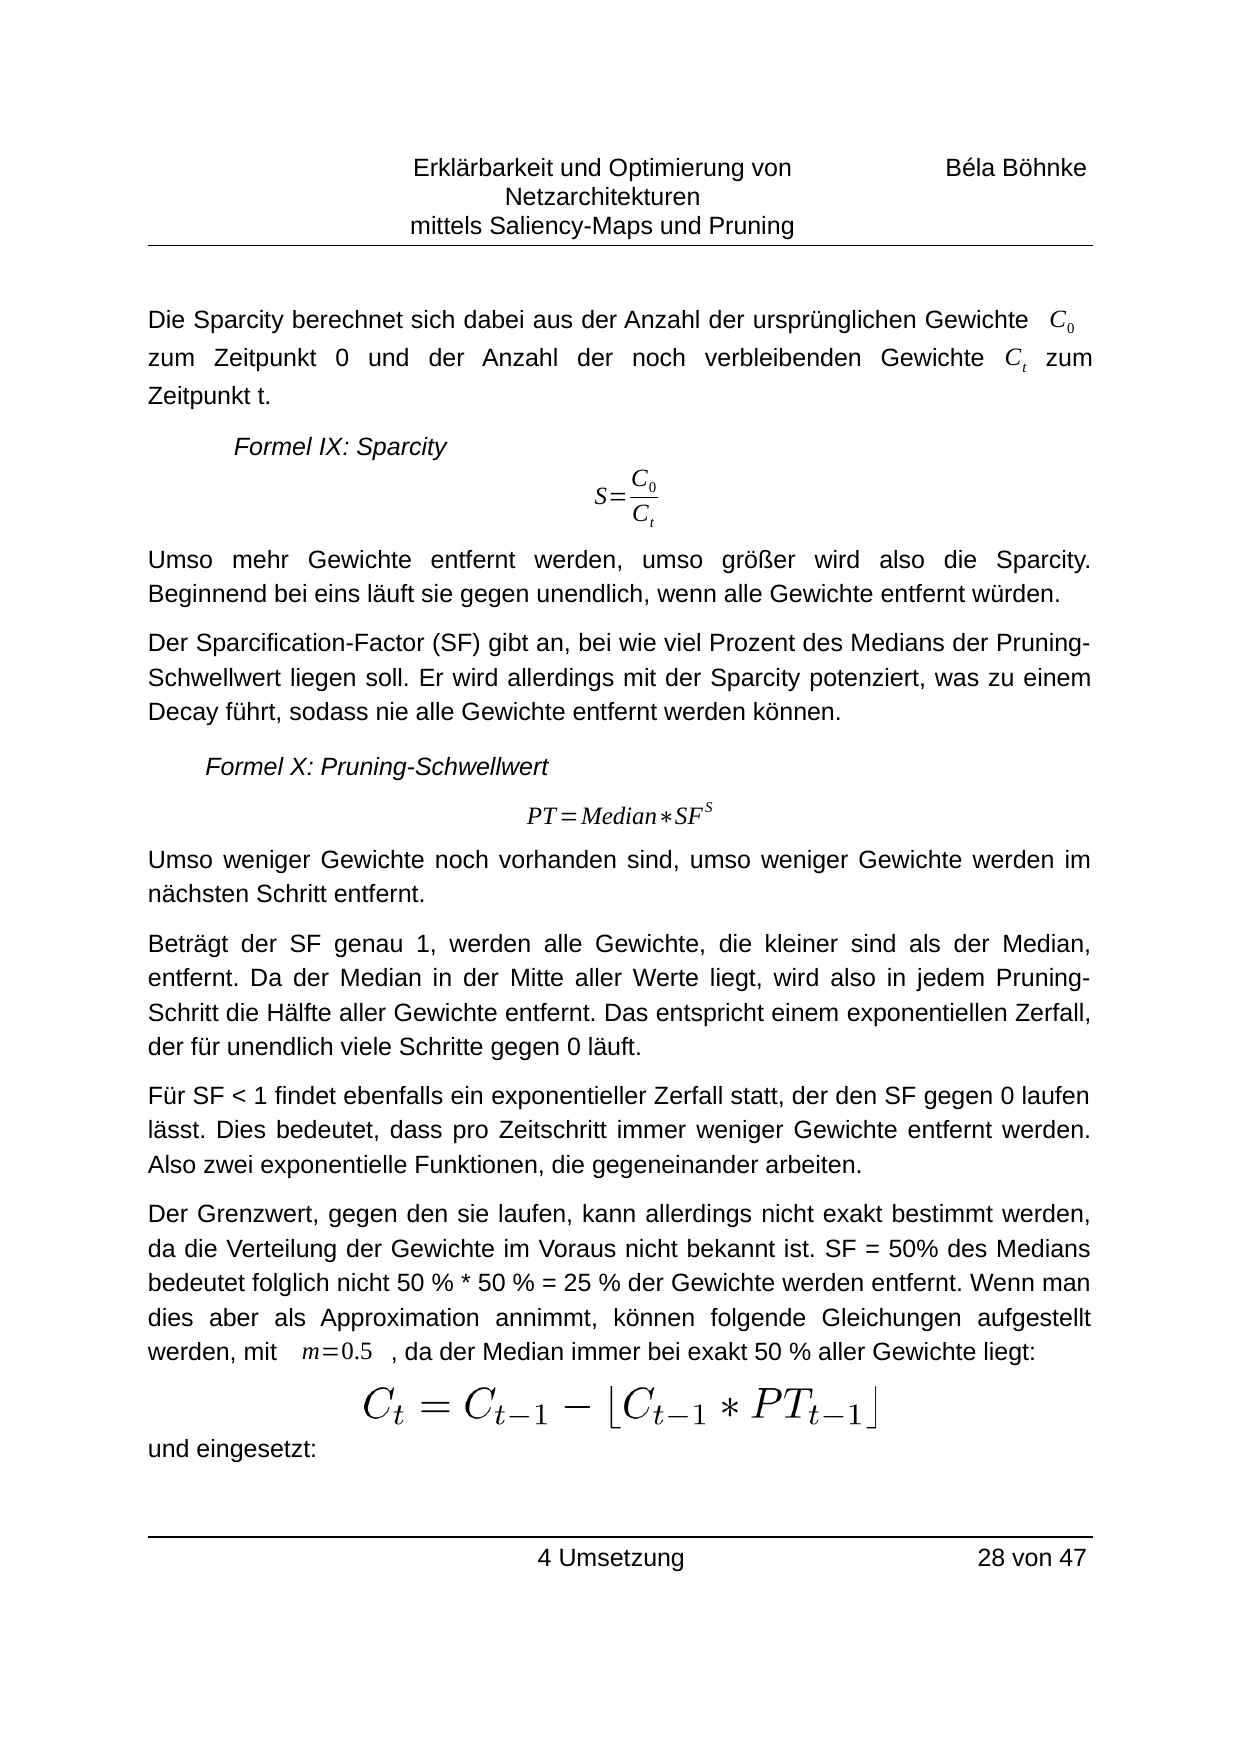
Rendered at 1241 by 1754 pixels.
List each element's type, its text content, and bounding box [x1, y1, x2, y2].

text Der Grenzwert, gegen den sie laufen, kann allerdings nicht exakt bestimmt werden, da die Verteilung der Gewichte im Voraus nicht bekannt ist. SF = 50% des Medians bedeutet folglich nicht 50 % * 50 % = 25 % der Gewichte werden entfernt. Wenn man dies aber als Approximation annimmt, können folgende Gleichungen aufgestellt werden, mit , da der Median immer bei exakt 50 % aller Gewichte liegt: [148, 1199, 1093, 1366]
text Für SF < 1 findet ebenfalls ein exponentieller Zerfall statt, der den SF gegen 0 laufen lässt. Dies bedeutet, dass pro Zeitschritt immer weniger Gewichte entfernt werden. Also zwei exponentielle Funktionen, die gegeneinander arbeiten. [148, 1081, 1093, 1179]
text Formel IX: Sparcity [234, 432, 1019, 460]
text Umso weniger Gewichte noch vorhanden sind, umso weniger Gewichte werden im nächsten Schritt entfernt. [148, 739, 1093, 908]
text und eingesetzt: [148, 1386, 1093, 1463]
picture [364, 1386, 877, 1429]
text Der Sparcification-Factor (SF) gibt an, bei wie viel Prozent des Medians der Pruning-Schwellwert liegen soll. Er wird allerdings mit der Sparcity potenziert, was zu einem Decay führt, sodass nie alle Gewichte entfernt werden können. [148, 628, 1093, 726]
text Beträgt der SF genau 1, werden alle Gewichte, die kleiner sind als der Median, entfernt. Da der Median in der Mitte aller Werte liegt, wird also in jedem Pruning-Schritt die Hälfte aller Gewichte entfernt. Das entspricht einem exponentiellen Zerfall, der für unendlich viele Schritte gegen 0 läuft. [148, 928, 1093, 1061]
text Formel X: Pruning-Schwellwert [205, 752, 1020, 781]
text Die Sparcity berechnet sich dabei aus der Anzahl der ursprünglichen Gewichtezum Zeitpunkt 0 und der Anzahl der noch verbleibenden Gewichtezum Zeitpunkt t. [148, 304, 1093, 410]
